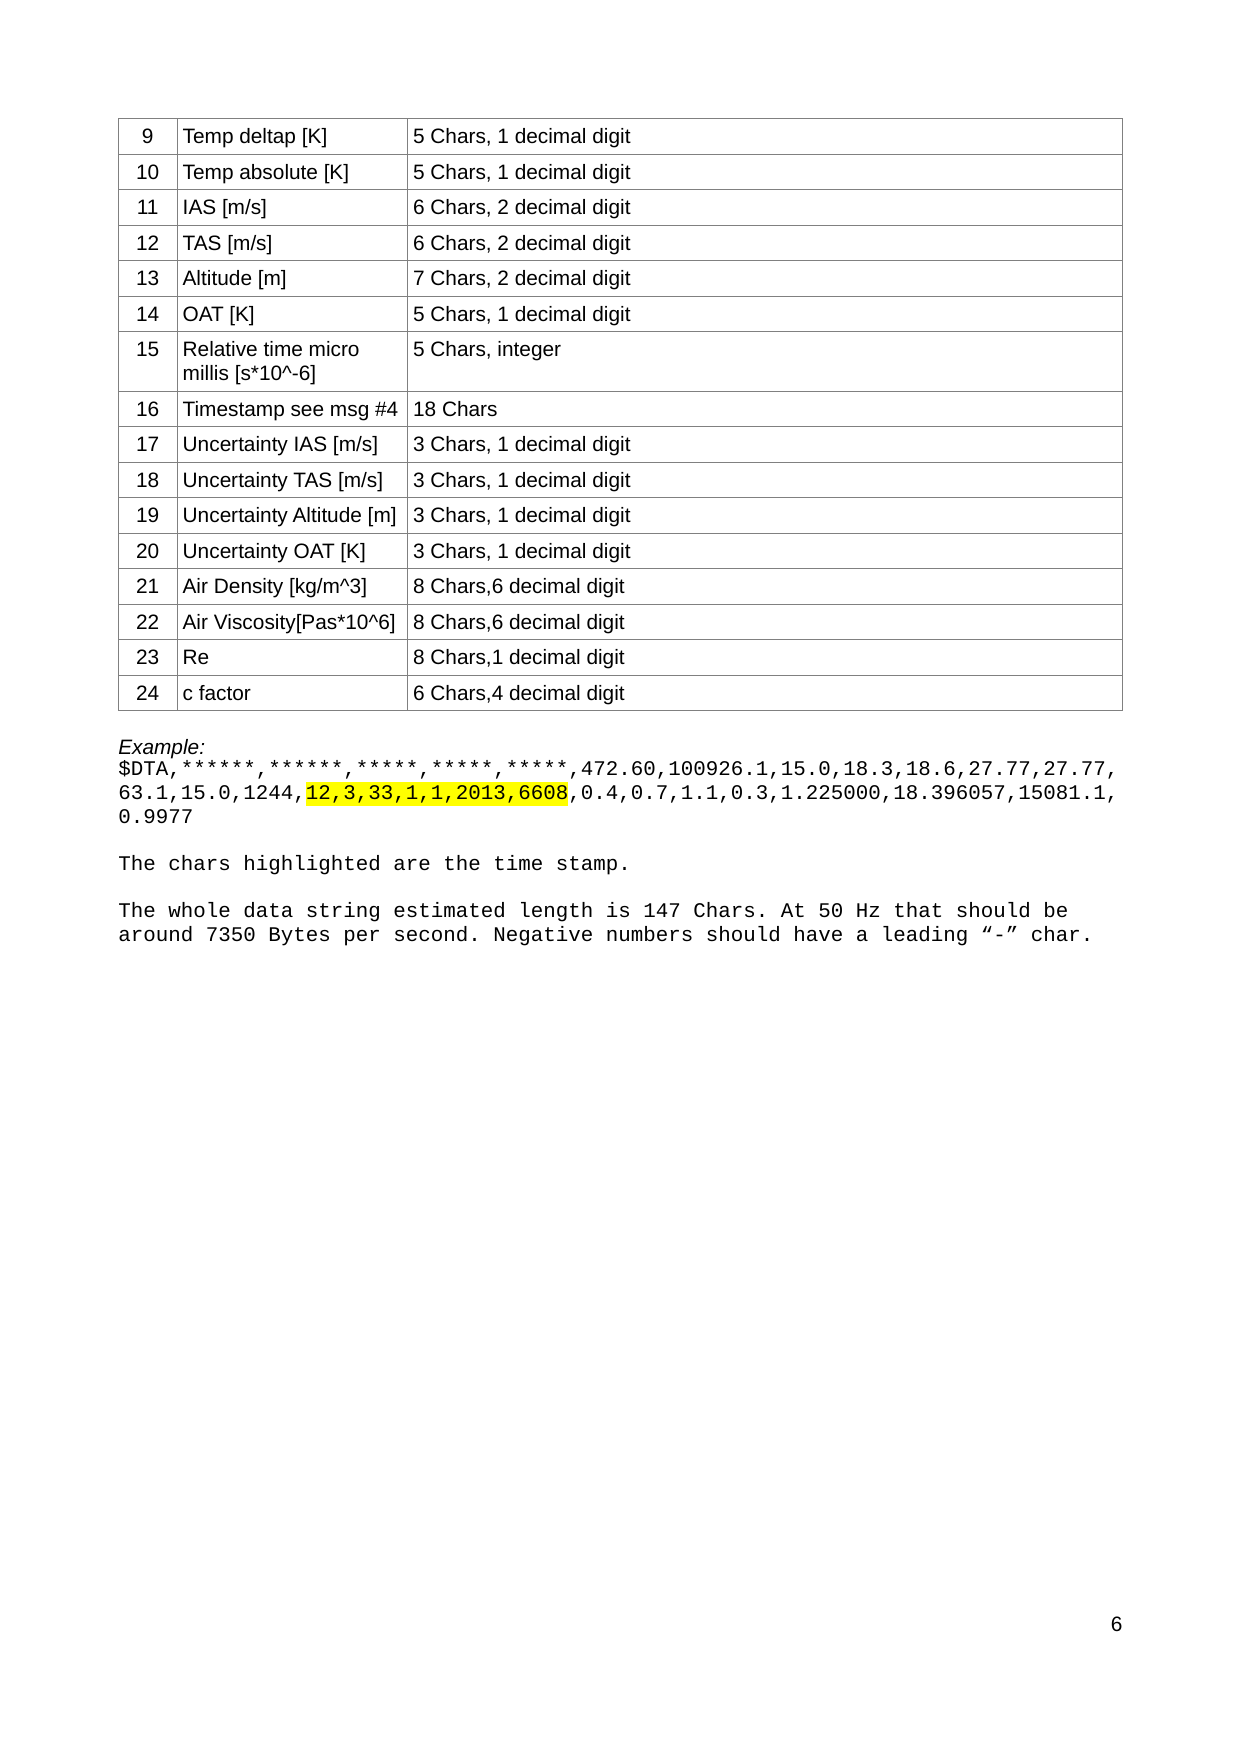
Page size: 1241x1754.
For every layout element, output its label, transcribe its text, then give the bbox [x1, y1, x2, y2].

table_cell 17 [119, 427, 177, 462]
table_cell 18 Chars [408, 392, 1122, 426]
table_cell 24 [119, 676, 177, 710]
table_cell 3 Chars, 1 decimal digit [408, 427, 1122, 462]
table_cell Uncertainty TAS [m/s] [178, 463, 407, 497]
table_cell 22 [119, 605, 177, 639]
table_cell 5 Chars, 1 decimal digit [408, 297, 1122, 331]
table_cell 12 [119, 226, 177, 260]
table_cell 6 Chars, 2 decimal digit [408, 190, 1122, 225]
table_cell 23 [119, 640, 177, 675]
table_cell Air Viscosity[Pas*10^6] [178, 605, 407, 639]
table_cell 5 Chars, 1 decimal digit [408, 119, 1122, 154]
table_cell 8 Chars,6 decimal digit [408, 605, 1122, 639]
table_cell 20 [119, 534, 177, 568]
table_cell 3 Chars, 1 decimal digit [408, 463, 1122, 497]
table_cell Temp deltap [K] [178, 119, 407, 154]
text The whole data string estimated length is 147 Chars. At 50 Hz that should be around 7350 Bytes per second. Negative numbers should have a leading “-” char. [118, 900, 1122, 948]
table_cell 6 Chars, 2 decimal digit [408, 226, 1122, 260]
table_cell 10 [119, 155, 177, 189]
table_cell 18 [119, 463, 177, 497]
table_cell 6 Chars,4 decimal digit [408, 676, 1122, 710]
table_cell IAS [m/s] [178, 190, 407, 225]
table_cell 8 Chars,6 decimal digit [408, 569, 1122, 604]
table_cell 9 [119, 119, 177, 154]
table_cell 13 [119, 261, 177, 296]
text Example: [118, 734, 1122, 758]
text $DTA,******,******,*****,*****,*****,472.60,100926.1,15.0,18.3,18.6,27.77,27.77,63.1,15.0,1244,12,3,33,1,1,2013,6608,0.4,0.7,1.1,0.3,1.225000,18.396057,15081.1,0.9977 [118, 758, 1122, 829]
table_cell 11 [119, 190, 177, 225]
table_cell 16 [119, 392, 177, 426]
table_cell OAT [K] [178, 297, 407, 331]
text The chars highlighted are the time stamp. [118, 853, 1122, 877]
table_cell Altitude [m] [178, 261, 407, 296]
table_cell Uncertainty Altitude [m] [178, 498, 407, 533]
table_cell 3 Chars, 1 decimal digit [408, 498, 1122, 533]
table_cell 14 [119, 297, 177, 331]
table_cell 15 [119, 332, 177, 391]
table_cell 5 Chars, integer [408, 332, 1122, 391]
table_cell Uncertainty IAS [m/s] [178, 427, 407, 462]
table_cell Air Density [kg/m^3] [178, 569, 407, 604]
table_cell 3 Chars, 1 decimal digit [408, 534, 1122, 568]
table_cell Relative time micro millis [s*10^-6] [178, 332, 407, 391]
table_cell c factor [178, 676, 407, 710]
table_cell 8 Chars,1 decimal digit [408, 640, 1122, 675]
table_cell Temp absolute [K] [178, 155, 407, 189]
table_cell 7 Chars, 2 decimal digit [408, 261, 1122, 296]
table_cell Re [178, 640, 407, 675]
table_cell Timestamp see msg #4 [178, 392, 407, 426]
table_cell 21 [119, 569, 177, 604]
table_cell TAS [m/s] [178, 226, 407, 260]
table_cell Uncertainty OAT [K] [178, 534, 407, 568]
table_cell 19 [119, 498, 177, 533]
table_cell 5 Chars, 1 decimal digit [408, 155, 1122, 189]
